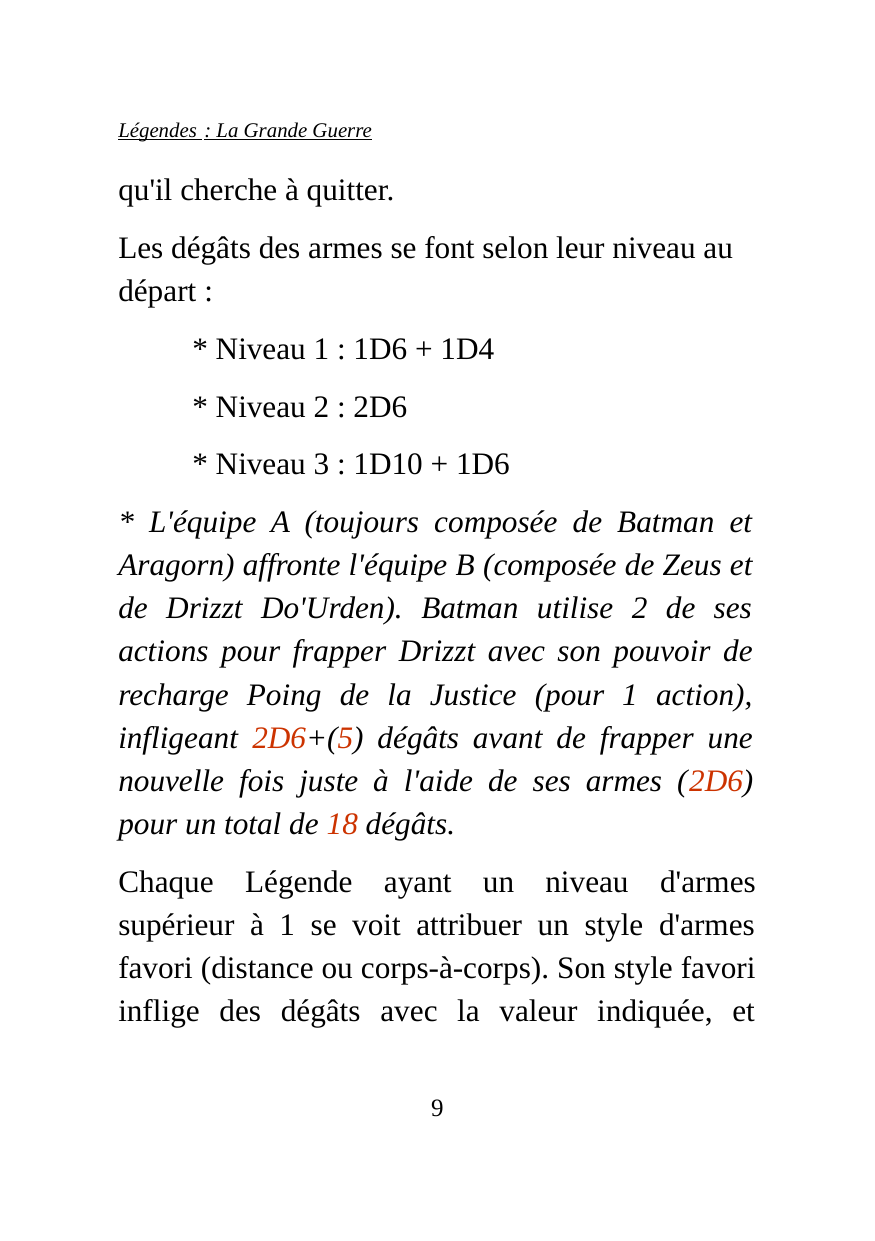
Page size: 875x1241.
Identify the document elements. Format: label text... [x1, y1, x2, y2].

text Les dégâts des armes se font selon leur niveau au départ : [118, 229, 756, 308]
text * L'équipe A (toujours composée de Batman et Aragorn) affronte l'équipe B (composée de Zeus et de Drizzt Do'Urden). Batman utilise 2 de ses actions pour frapper Drizzt avec son pouvoir de recharge Poing de la Justice (pour 1 action), infligeant 2D6+(5) dégâts avant de frapper une nouvelle fois juste à l'aide de ses armes (2D6) pour un total de 18 dégâts. [118, 503, 756, 841]
text * Niveau 3 : 1D10 + 1D6 [118, 446, 756, 482]
text * Niveau 2 : 2D6 [118, 388, 756, 424]
text qu'il cherche à quitter. [118, 172, 756, 208]
text * Niveau 1 : 1D6 + 1D4 [118, 330, 756, 366]
text Chaque Légende ayant un niveau d'armes supérieur à 1 se voit attribuer un style d'armes favori (distance ou corps-à-corps). Son style favori inflige des dégâts avec la valeur indiquée, et [118, 863, 756, 1028]
